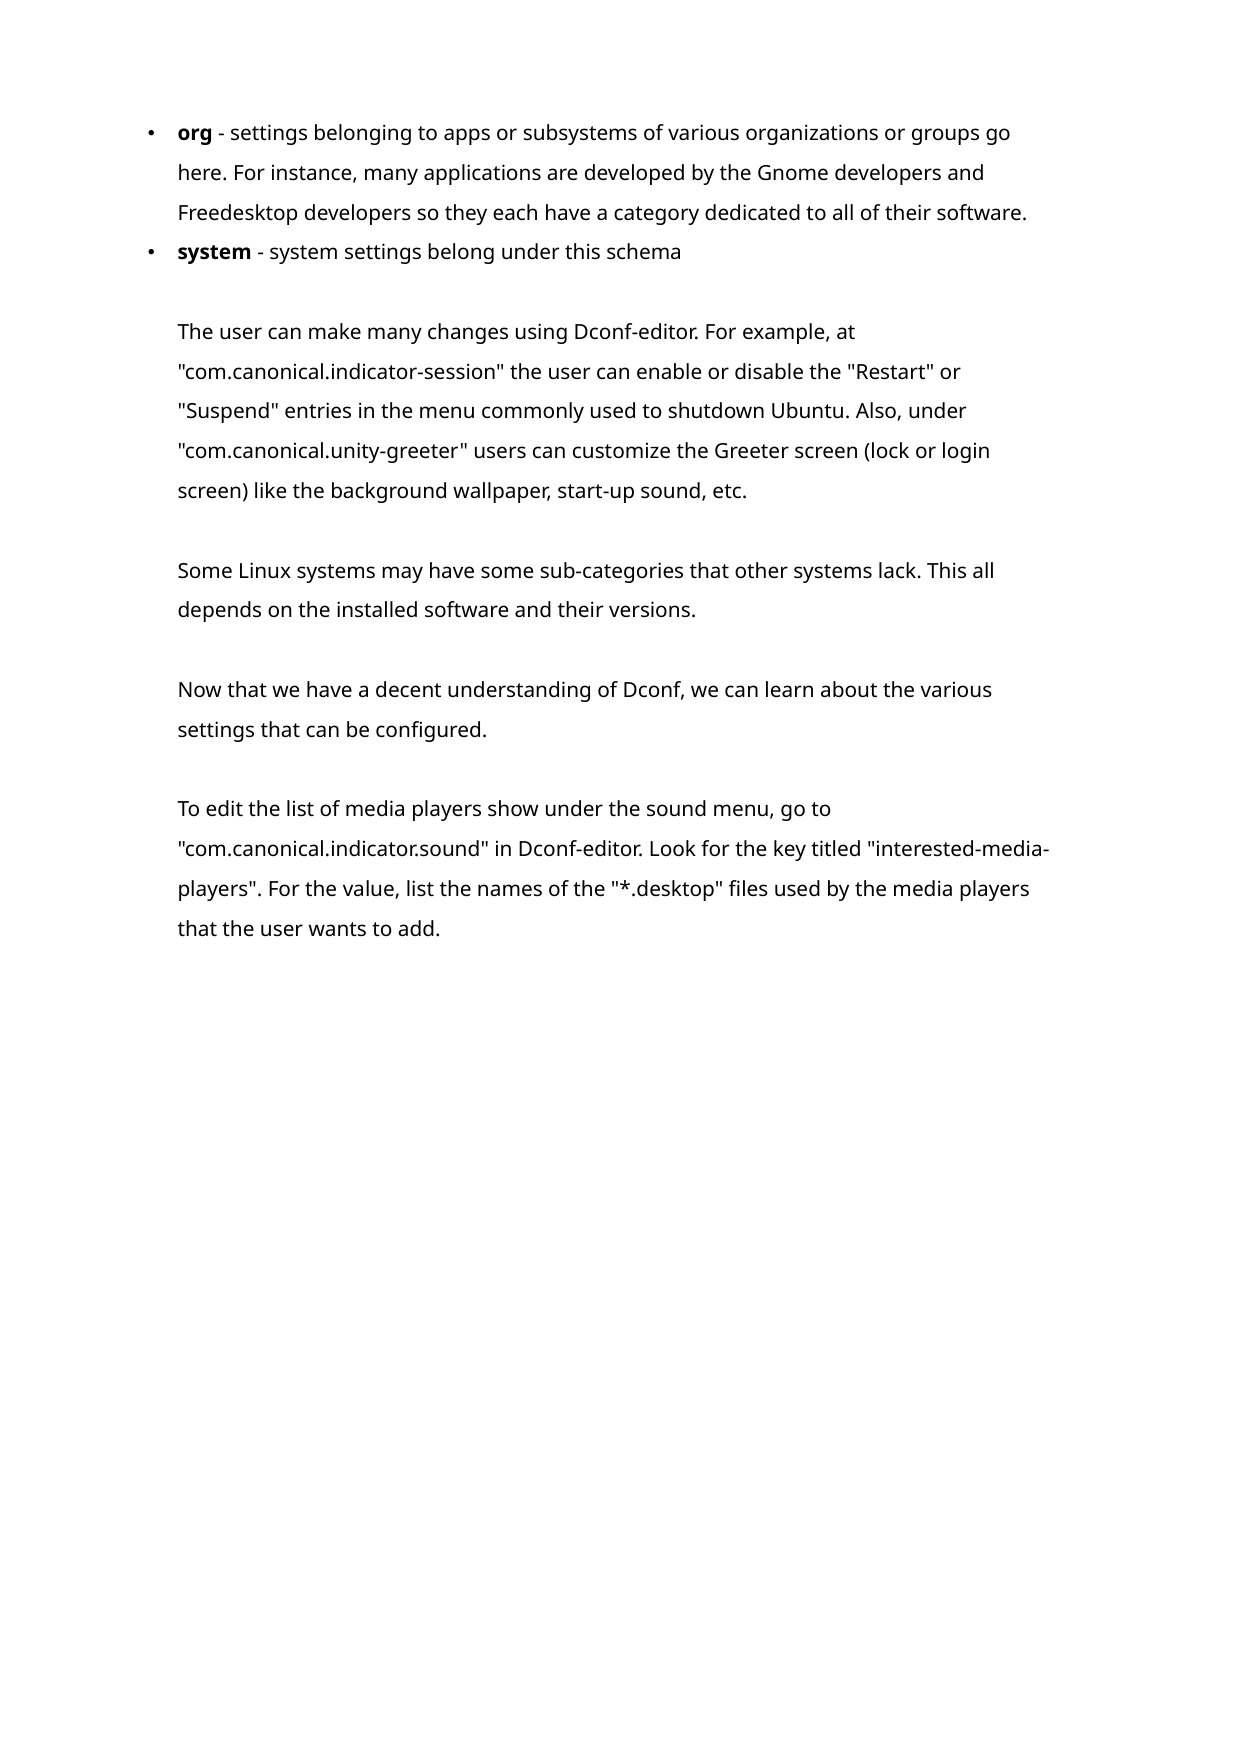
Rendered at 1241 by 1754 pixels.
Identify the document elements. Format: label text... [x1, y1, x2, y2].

list system - system settings belong under this schema [177, 237, 1063, 266]
text The user can make many changes using Dconf-editor. For example, at "com.canonical.indicator-session" the user can enable or disable the "Restart" or "Suspend" entries in the menu commonly used to shutdown Ubuntu. Also, under "com.canonical.unity-greeter" users can customize the Greeter screen (lock or login screen) like the background wallpaper, start-up sound, etc. Some Linux systems may have some sub-categories that other systems lack. This all depends on the installed software and their versions. Now that we have a decent understanding of Dconf, we can learn about the various settings that can be configured. To edit the list of media players show under the sound menu, go to "com.canonical.indicator.sound" in Dconf-editor. Look for the key titled "interested-media-players". For the value, list the names of the "*.desktop" files used by the media players that the user wants to add. [177, 277, 1063, 942]
list org - settings belonging to apps or subsystems of various organizations or groups go here. For instance, many applications are developed by the Gnome developers and Freedesktop developers so they each have a category dedicated to all of their software. [177, 118, 1063, 226]
